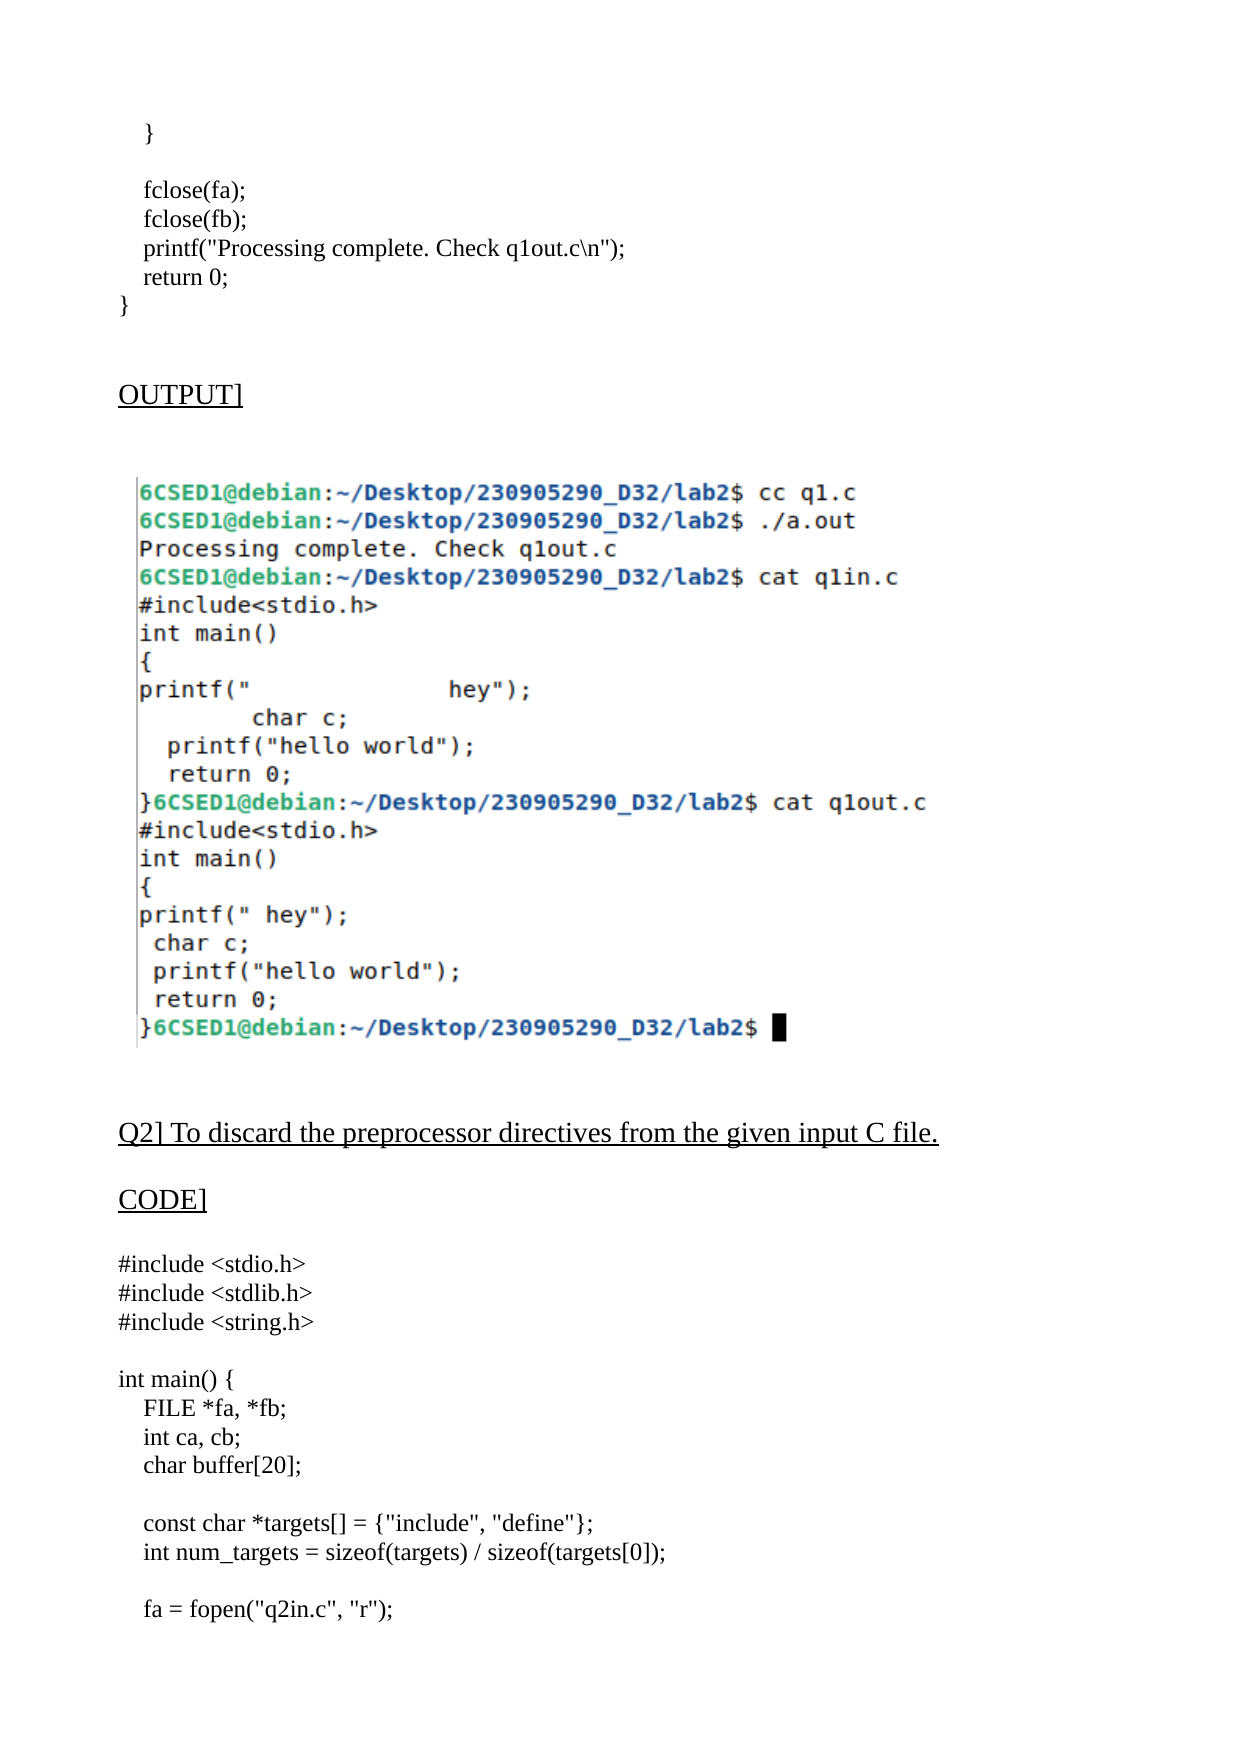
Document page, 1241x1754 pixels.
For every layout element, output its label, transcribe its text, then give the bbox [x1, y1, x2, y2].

text fclose(fa); [118, 176, 1122, 204]
picture [136, 477, 1104, 1048]
text FILE *fa, *fb; [118, 1393, 1122, 1422]
text #include <stdio.h> [118, 1249, 1122, 1278]
text printf("Processing complete. Check q1out.c\n"); [118, 233, 1122, 262]
text return 0; [118, 262, 1122, 291]
text #include <stdlib.h> [118, 1278, 1122, 1307]
text CODE] [118, 1182, 1122, 1216]
text fclose(fb); [118, 204, 1122, 233]
text int ca, cb; [118, 1422, 1122, 1450]
text fa = fopen("q2in.c", "r"); [118, 1594, 1122, 1623]
text int num_targets = sizeof(targets) / sizeof(targets[0]); [118, 1537, 1122, 1565]
text #include <string.h> [118, 1307, 1122, 1335]
text OUTPUT] [118, 377, 1122, 410]
text } [118, 291, 1122, 319]
text } [118, 118, 1122, 147]
text int main() { [118, 1364, 1122, 1393]
text char buffer[20]; [118, 1450, 1122, 1479]
text const char *targets[] = {"include", "define"}; [118, 1508, 1122, 1537]
text Q2] To discard the preprocessor directives from the given input C file. [118, 1115, 1122, 1148]
